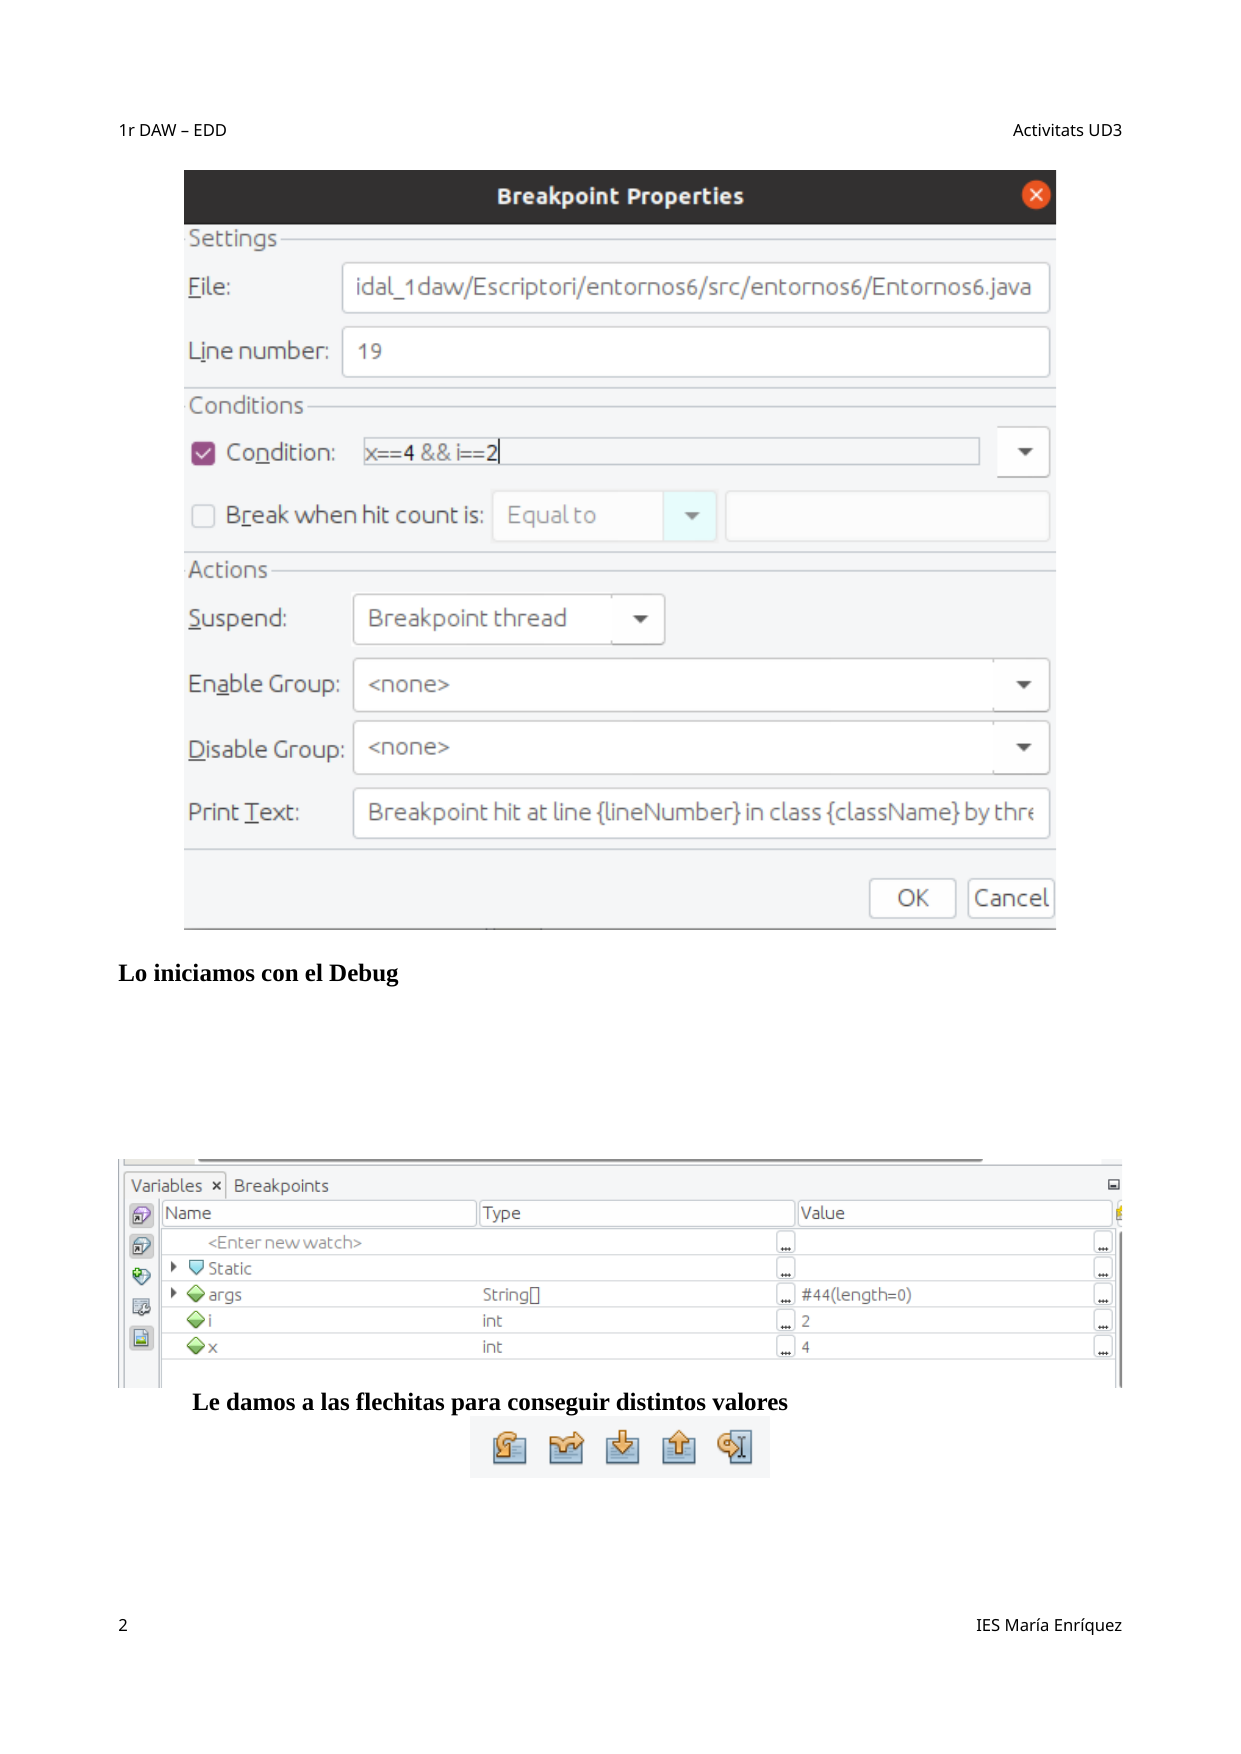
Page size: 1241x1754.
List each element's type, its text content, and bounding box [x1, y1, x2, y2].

picture [118, 1159, 1123, 1388]
text Le damos a las flechitas para conseguir distintos valores [118, 1388, 1122, 1416]
text Lo iniciamos con el Debug [118, 958, 1122, 987]
picture [470, 1416, 770, 1478]
picture [184, 170, 1057, 930]
